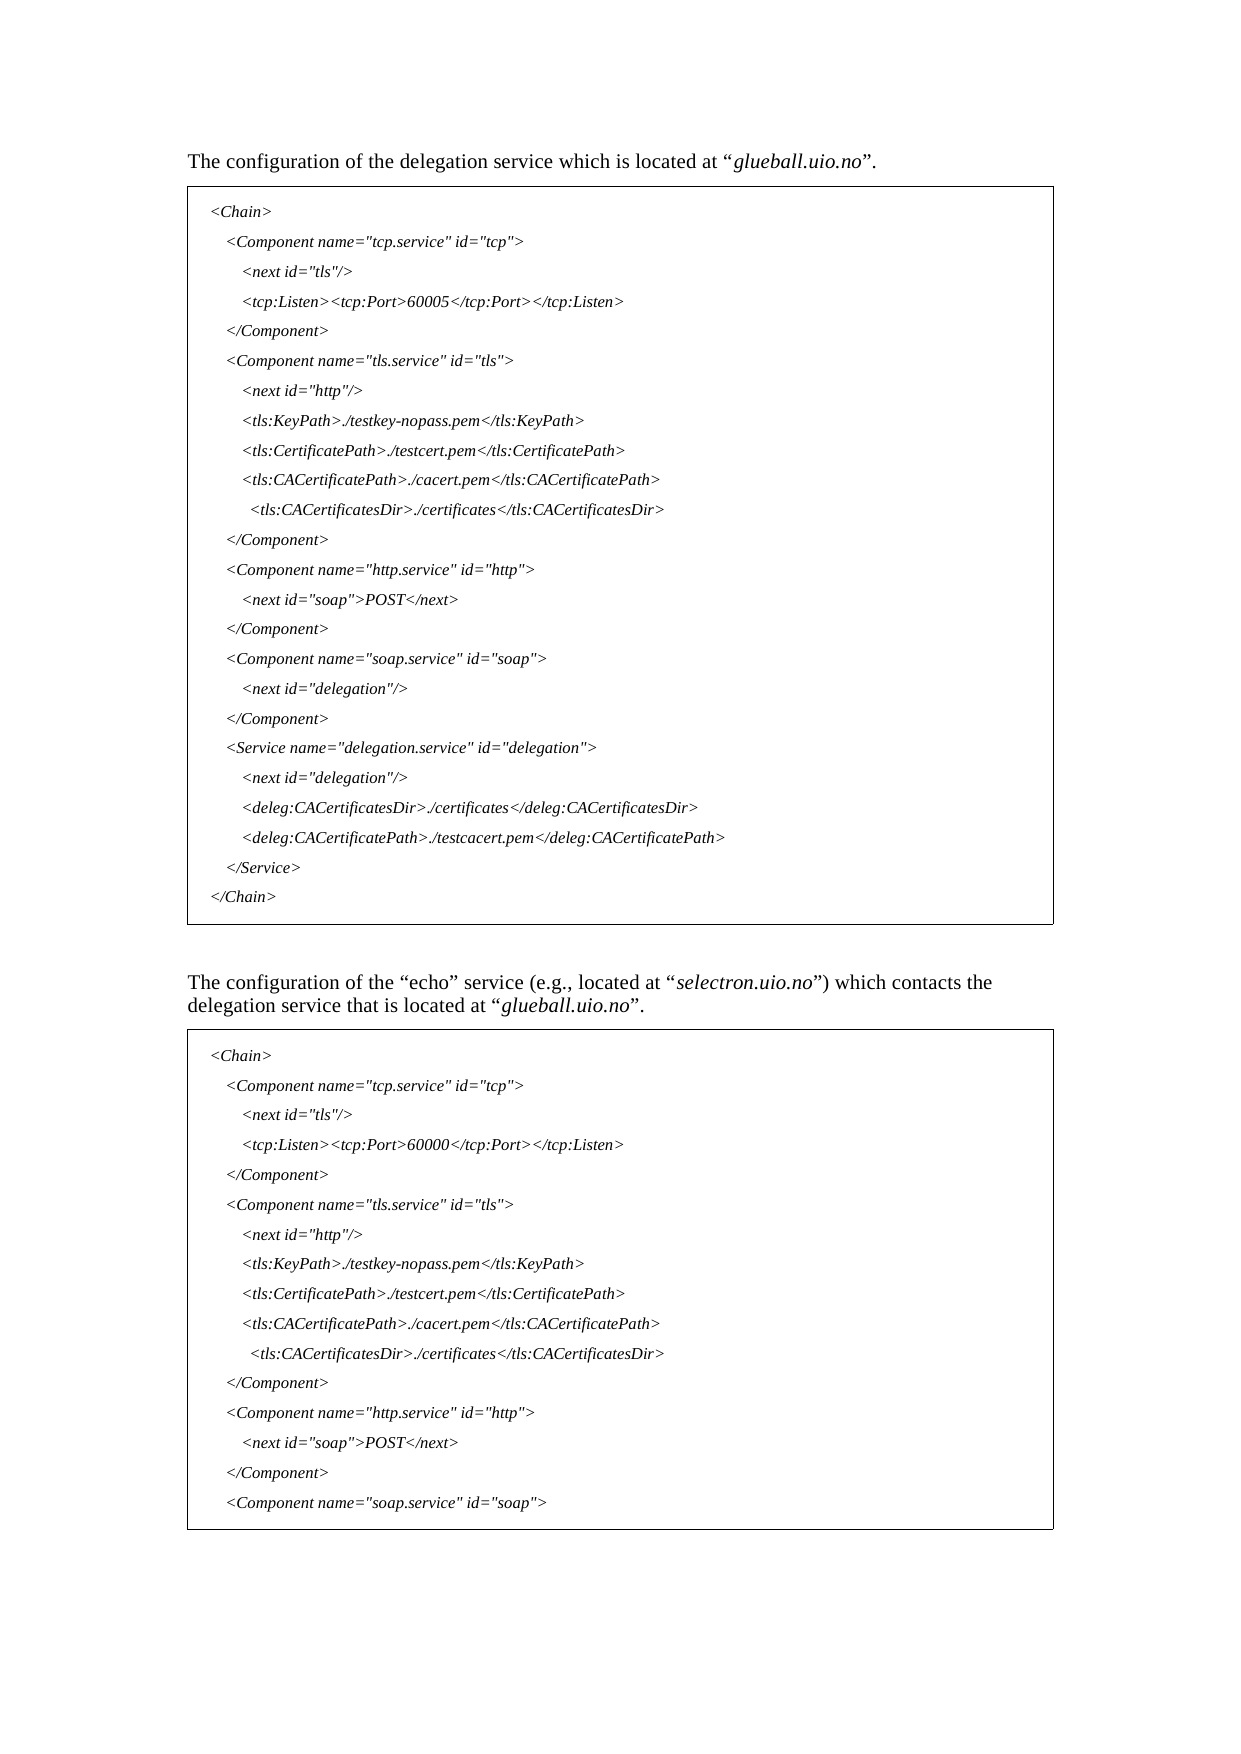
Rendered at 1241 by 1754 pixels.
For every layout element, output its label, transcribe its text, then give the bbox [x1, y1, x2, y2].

table_header <Chain> <Component name="tcp.service" id="tcp"> <next id="tls"/> <tcp:Listen><tcp:Port>60005</tcp:Port></tcp:Listen> </Component> <Component name="tls.service" id="tls"> <next id="http"/> <tls:KeyPath>./testkey-nopass.pem</tls:KeyPath> <tls:CertificatePath>./testcert.pem</tls:CertificatePath> <tls:CACertificatePath>./cacert.pem</tls:CACertificatePath> <tls:CACertificatesDir>./certificates</tls:CACertificatesDir> </Component> <Component name="http.service" id="http"> <next id="soap">POST</next> </Component> <Component name="soap.service" id="soap"> <next id="delegation"/> </Component> <Service name="delegation.service" id="delegation"> <next id="delegation"/> <deleg:CACertificatesDir>./certificates</deleg:CACertificatesDir> <deleg:CACertificatePath>./testcacert.pem</deleg:CACertificatePath> </Service> </Chain> [188, 187, 1053, 924]
table_header <Chain> <Component name="tcp.service" id="tcp"> <next id="tls"/> <tcp:Listen><tcp:Port>60000</tcp:Port></tcp:Listen> </Component> <Component name="tls.service" id="tls"> <next id="http"/> <tls:KeyPath>./testkey-nopass.pem</tls:KeyPath> <tls:CertificatePath>./testcert.pem</tls:CertificatePath> <tls:CACertificatePath>./cacert.pem</tls:CACertificatePath> <tls:CACertificatesDir>./certificates</tls:CACertificatesDir> </Component> <Component name="http.service" id="http"> <next id="soap">POST</next> </Component> <Component name="soap.service" id="soap"> [188, 1030, 1053, 1529]
text The configuration of the “echo” service (e.g., located at “selectron.uio.no”) which contacts the delegation service that is located at “glueball.uio.no”. [187, 971, 1053, 1017]
text The configuration of the delegation service which is located at “glueball.uio.no”. [187, 150, 1053, 173]
